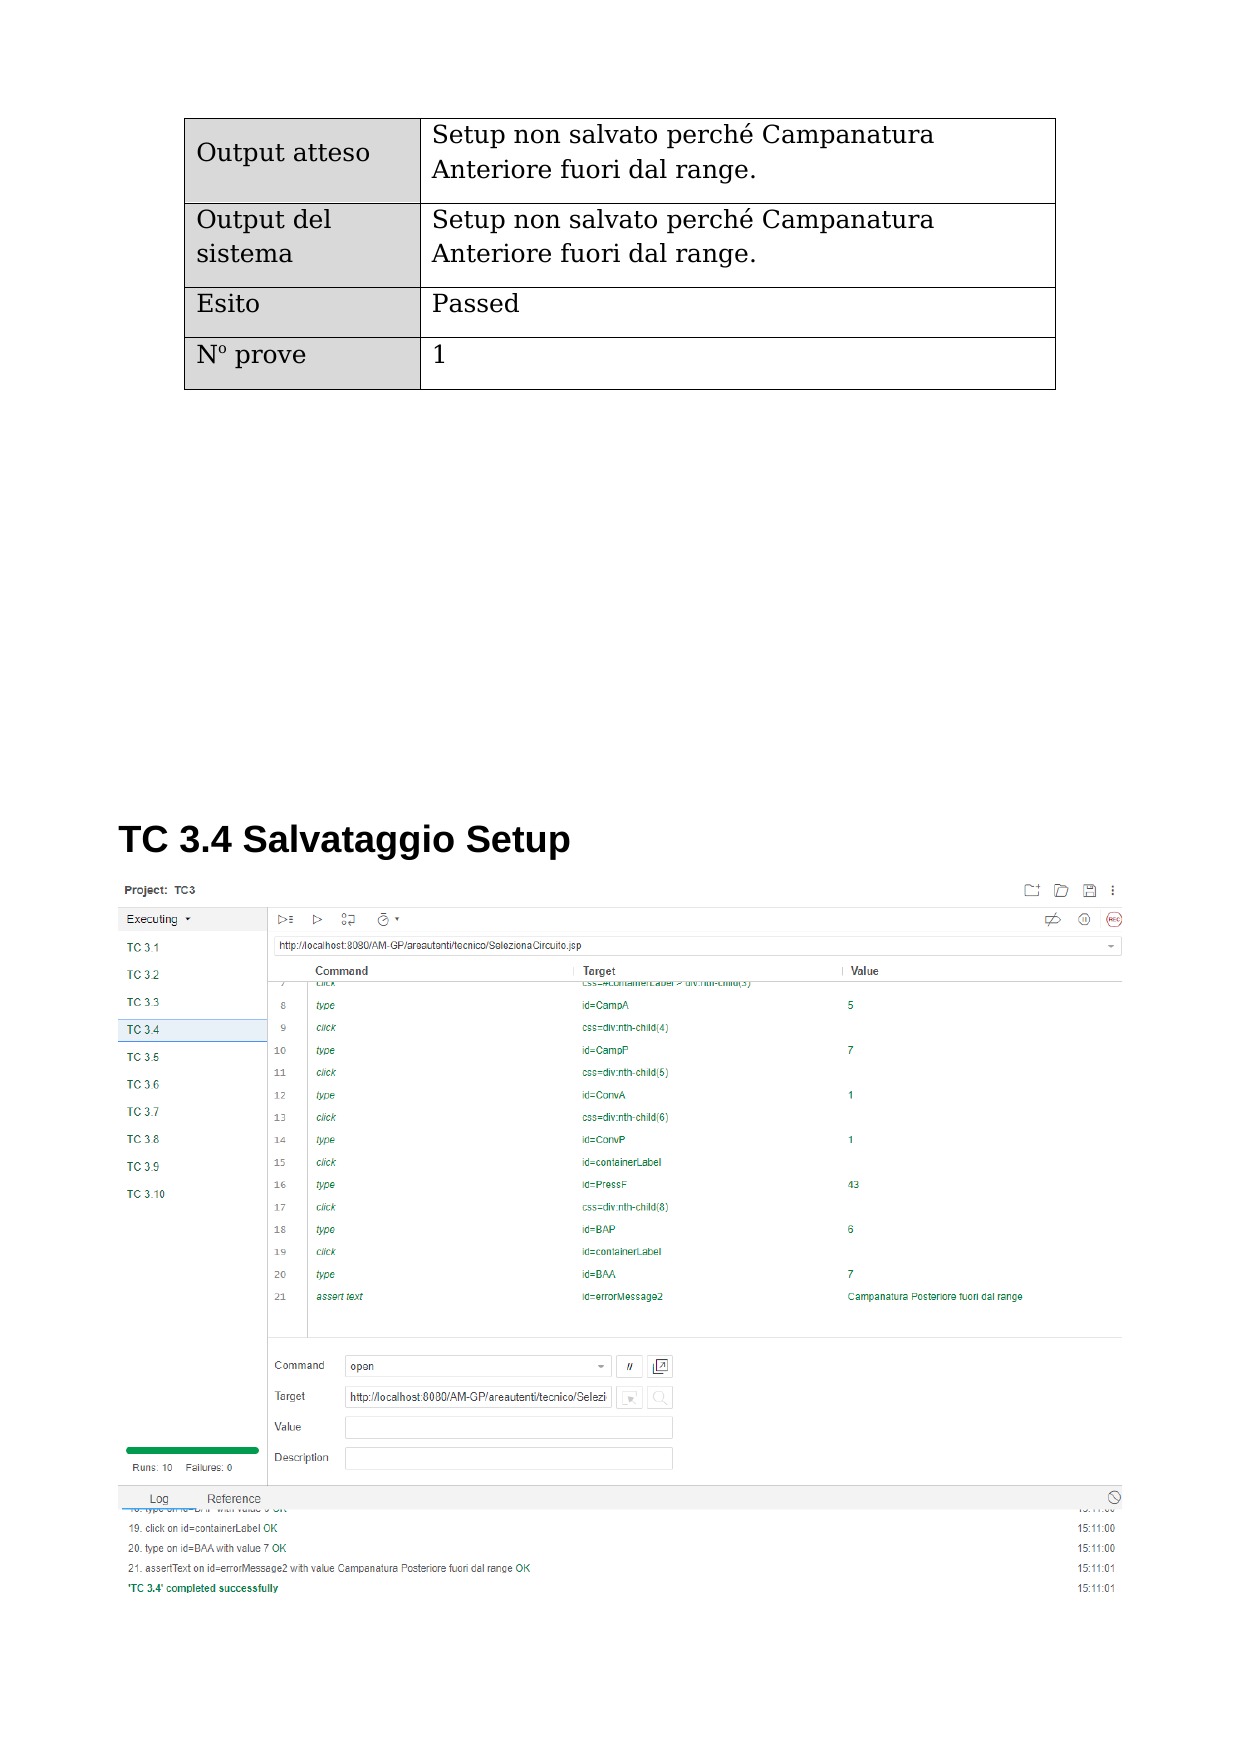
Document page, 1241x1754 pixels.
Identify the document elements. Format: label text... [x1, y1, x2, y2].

picture [118, 873, 1123, 1602]
table_cell Setup non salvato perché Campanatura Anteriore fuori dal range. [421, 119, 1055, 202]
table_cell No prove [185, 338, 420, 389]
subtitle TC 3.4 Salvataggio Setup [118, 817, 1122, 861]
table_cell Passed [421, 288, 1055, 337]
table_cell Esito [185, 288, 420, 337]
table_cell 1 [421, 338, 1055, 389]
table_cell Output del sistema [185, 204, 420, 287]
table_cell Setup non salvato perché Campanatura Anteriore fuori dal range. [421, 204, 1055, 287]
table_cell Output atteso [185, 119, 420, 202]
